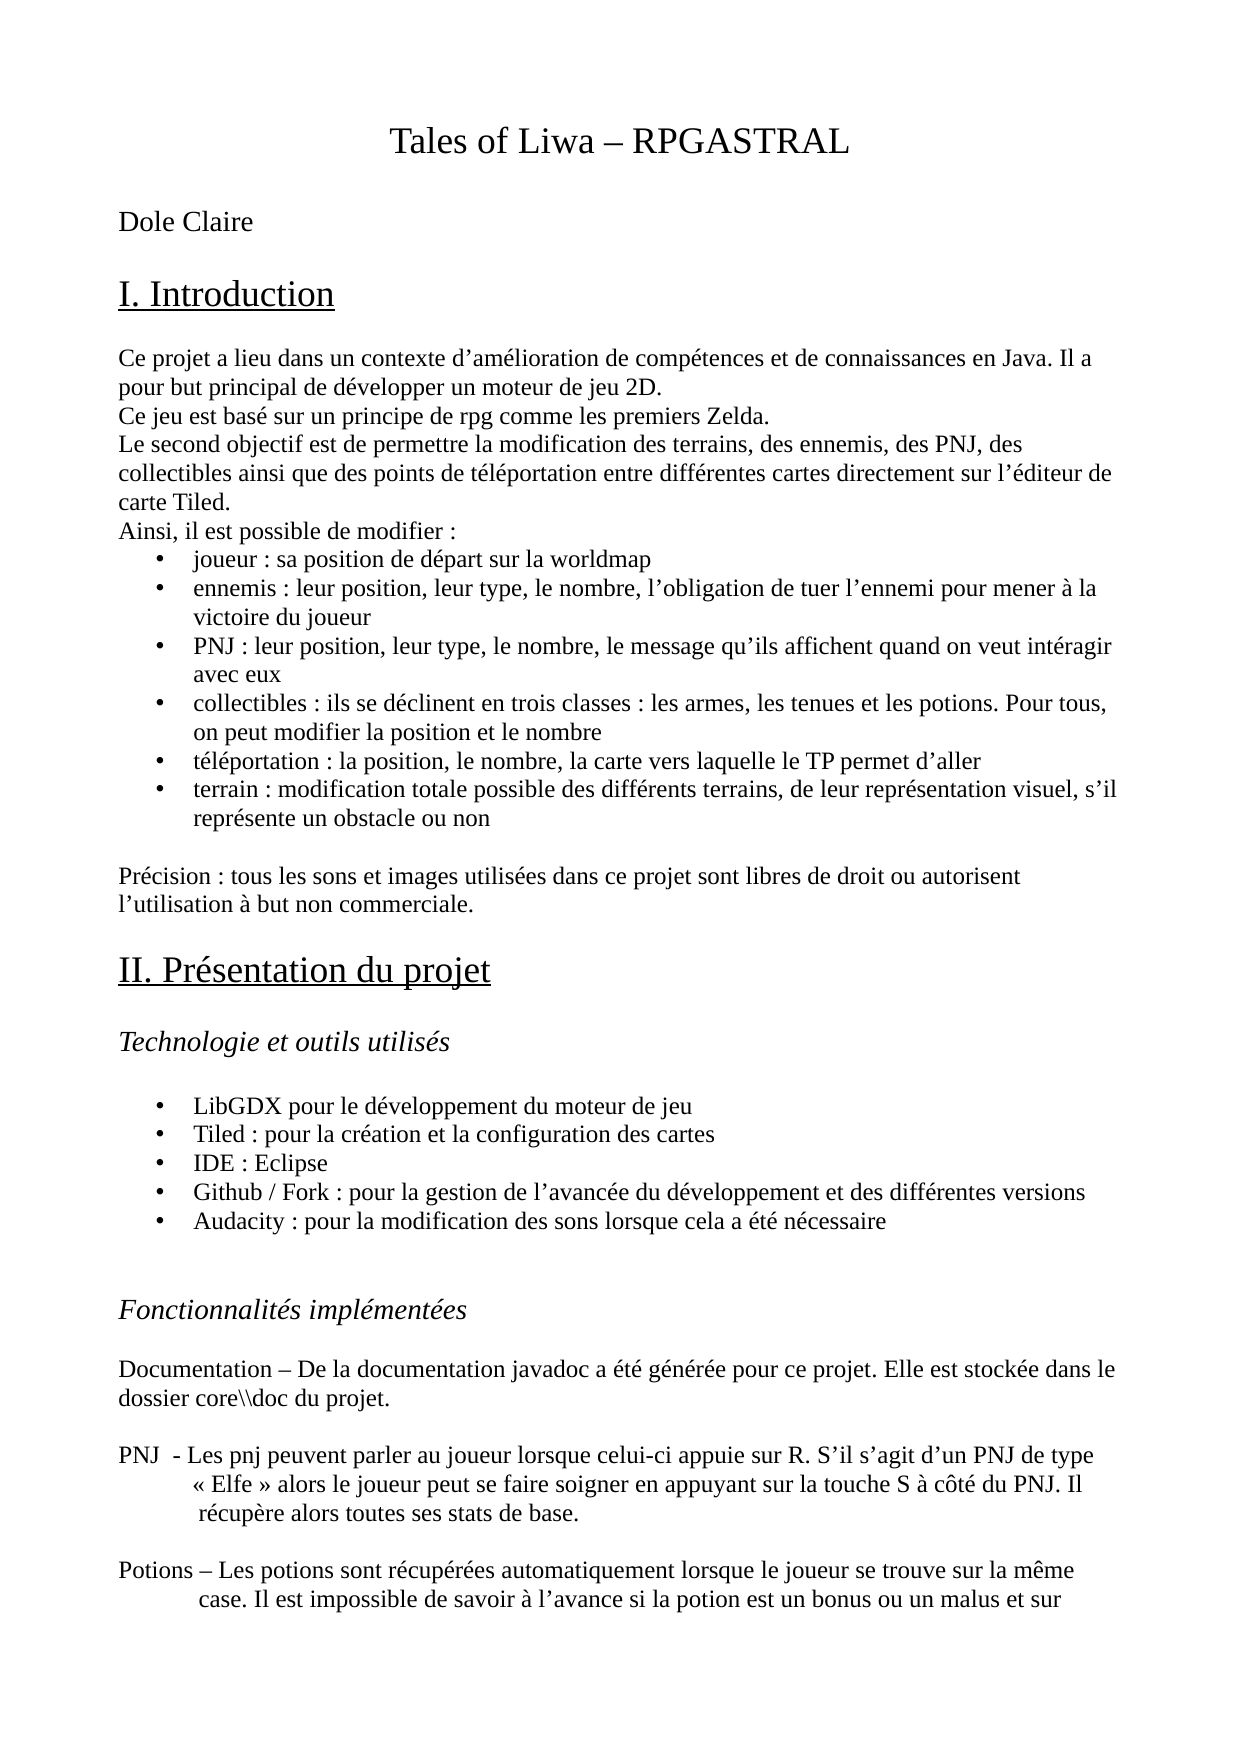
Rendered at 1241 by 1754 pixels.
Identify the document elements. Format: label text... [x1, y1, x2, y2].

list Tiled : pour la création et la configuration des cartes [156, 1119, 1122, 1148]
list joueur : sa position de départ sur la worldmap [156, 544, 1122, 573]
list Github / Fork : pour la gestion de l’avancée du développement et des différentes versions [156, 1177, 1122, 1206]
list téléportation : la position, le nombre, la carte vers laquelle le TP permet d’aller [156, 746, 1122, 774]
text Technologie et outils utilisés [118, 1024, 1122, 1057]
text Ainsi, il est possible de modifier : [118, 516, 1122, 544]
text Potions – Les potions sont récupérées automatiquement lorsque le joueur se trouve sur la même case. Il est impossible de savoir à l’avance si la potion est un bonus ou un malus et sur [118, 1556, 1122, 1613]
text Ce projet a lieu dans un contexte d’amélioration de compétences et de connaissances en Java. Il a pour but principal de développer un moteur de jeu 2D. [118, 343, 1122, 401]
list Audacity : pour la modification des sons lorsque cela a été nécessaire [156, 1206, 1122, 1234]
list ennemis : leur position, leur type, le nombre, l’obligation de tuer l’ennemi pour mener à la victoire du joueur [156, 573, 1122, 631]
text I. Introduction [118, 271, 1122, 314]
text Le second objectif est de permettre la modification des terrains, des ennemis, des PNJ, des collectibles ainsi que des points de téléportation entre différentes cartes directement sur l’éditeur de carte Tiled. [118, 429, 1122, 516]
text Documentation – De la documentation javadoc a été générée pour ce projet. Elle est stockée dans le dossier core\\doc du projet. [118, 1354, 1122, 1412]
text PNJ - Les pnj peuvent parler au joueur lorsque celui-ci appuie sur R. S’il s’agit d’un PNJ de type « Elfe » alors le joueur peut se faire soigner en appuyant sur la touche S à côté du PNJ. Il récupère alors toutes ses stats de base. [118, 1441, 1122, 1527]
text Fonctionnalités implémentées [118, 1292, 1122, 1326]
text Tales of Liwa – RPGASTRAL [118, 118, 1122, 161]
list IDE : Eclipse [156, 1148, 1122, 1177]
list collectibles : ils se déclinent en trois classes : les armes, les tenues et les potions. Pour tous, on peut modifier la position et le nombre [156, 688, 1122, 746]
list LibGDX pour le développement du moteur de jeu [156, 1091, 1122, 1119]
list terrain : modification totale possible des différents terrains, de leur représentation visuel, s’il représente un obstacle ou non [156, 774, 1122, 832]
text Précision : tous les sons et images utilisées dans ce projet sont libres de droit ou autorisent l’utilisation à but non commerciale. [118, 861, 1122, 918]
text Dole Claire [118, 204, 1122, 238]
text Ce jeu est basé sur un principe de rpg comme les premiers Zelda. [118, 401, 1122, 429]
text II. Présentation du projet [118, 947, 1122, 990]
list PNJ : leur position, leur type, le nombre, le message qu’ils affichent quand on veut intéragir avec eux [156, 631, 1122, 688]
